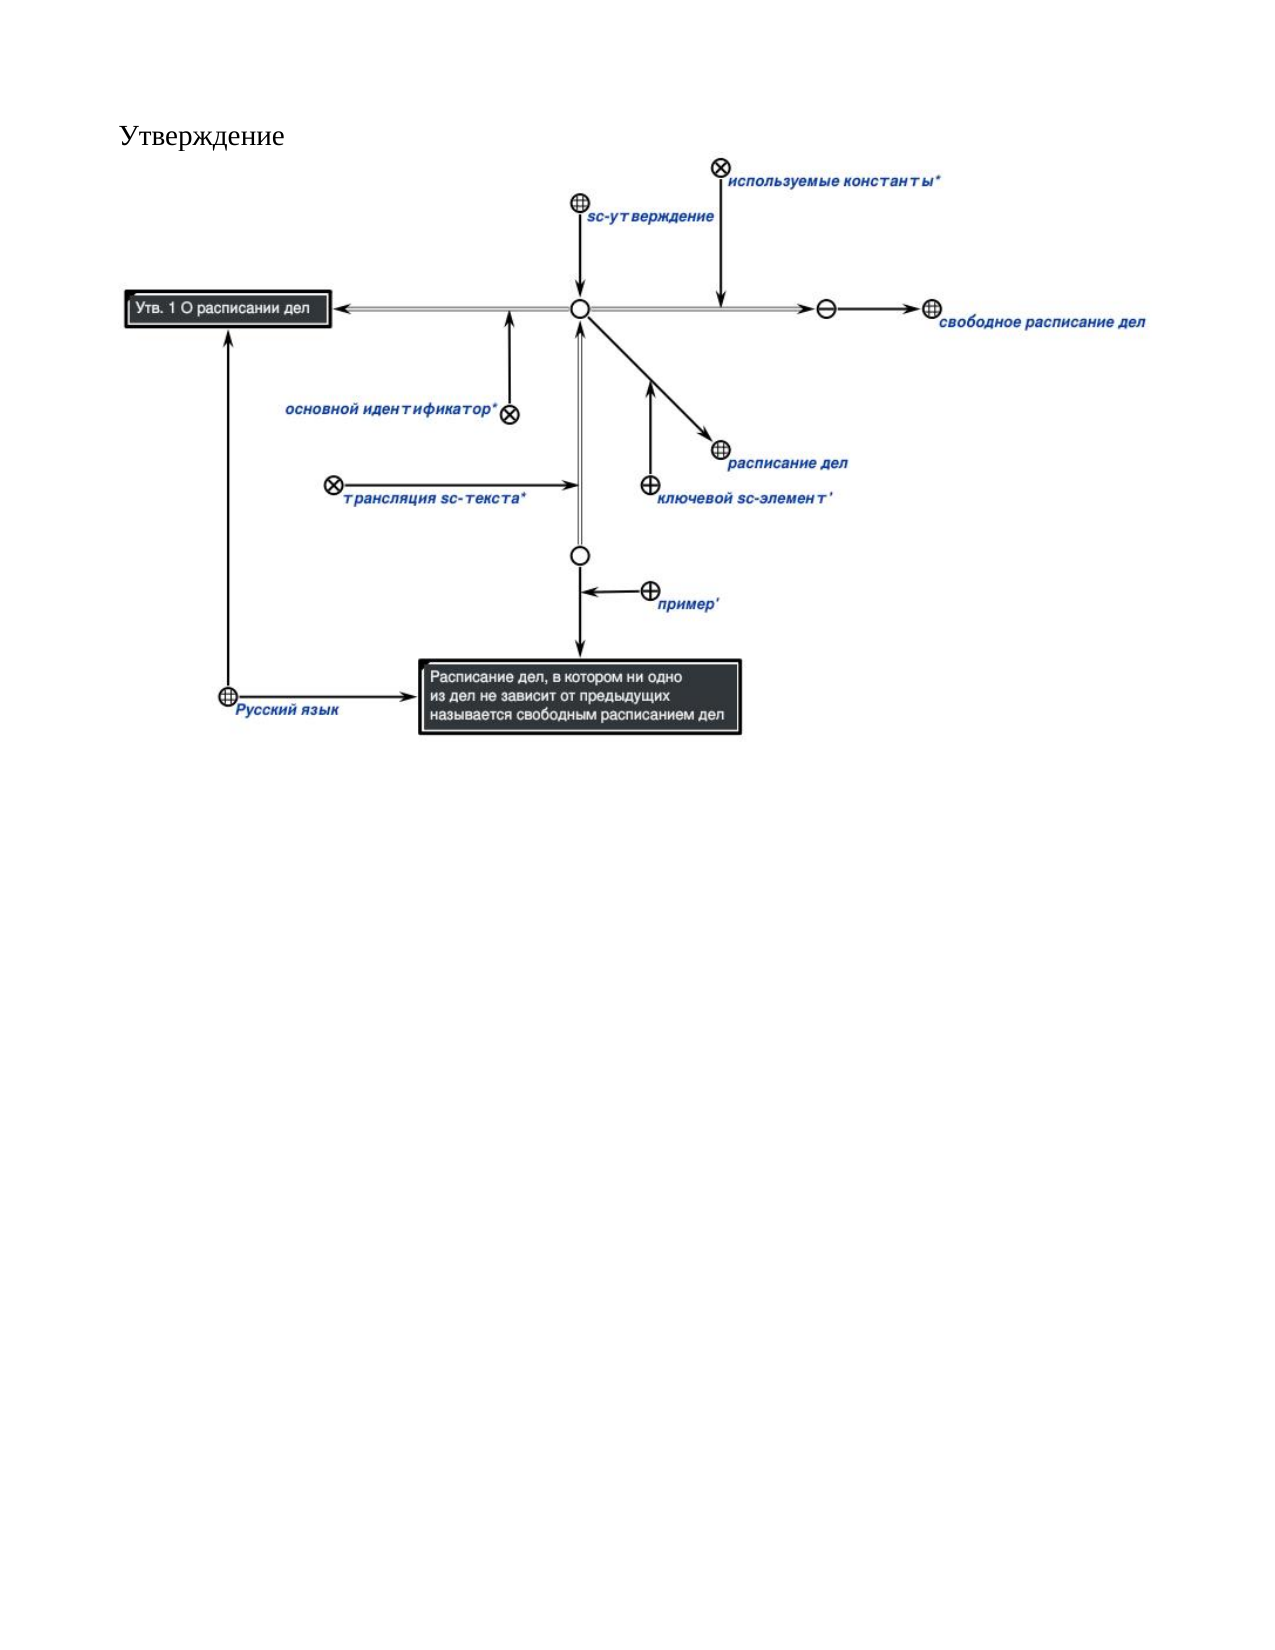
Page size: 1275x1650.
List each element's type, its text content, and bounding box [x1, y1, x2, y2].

text Утверждение [118, 118, 1157, 151]
picture [118, 151, 1157, 742]
